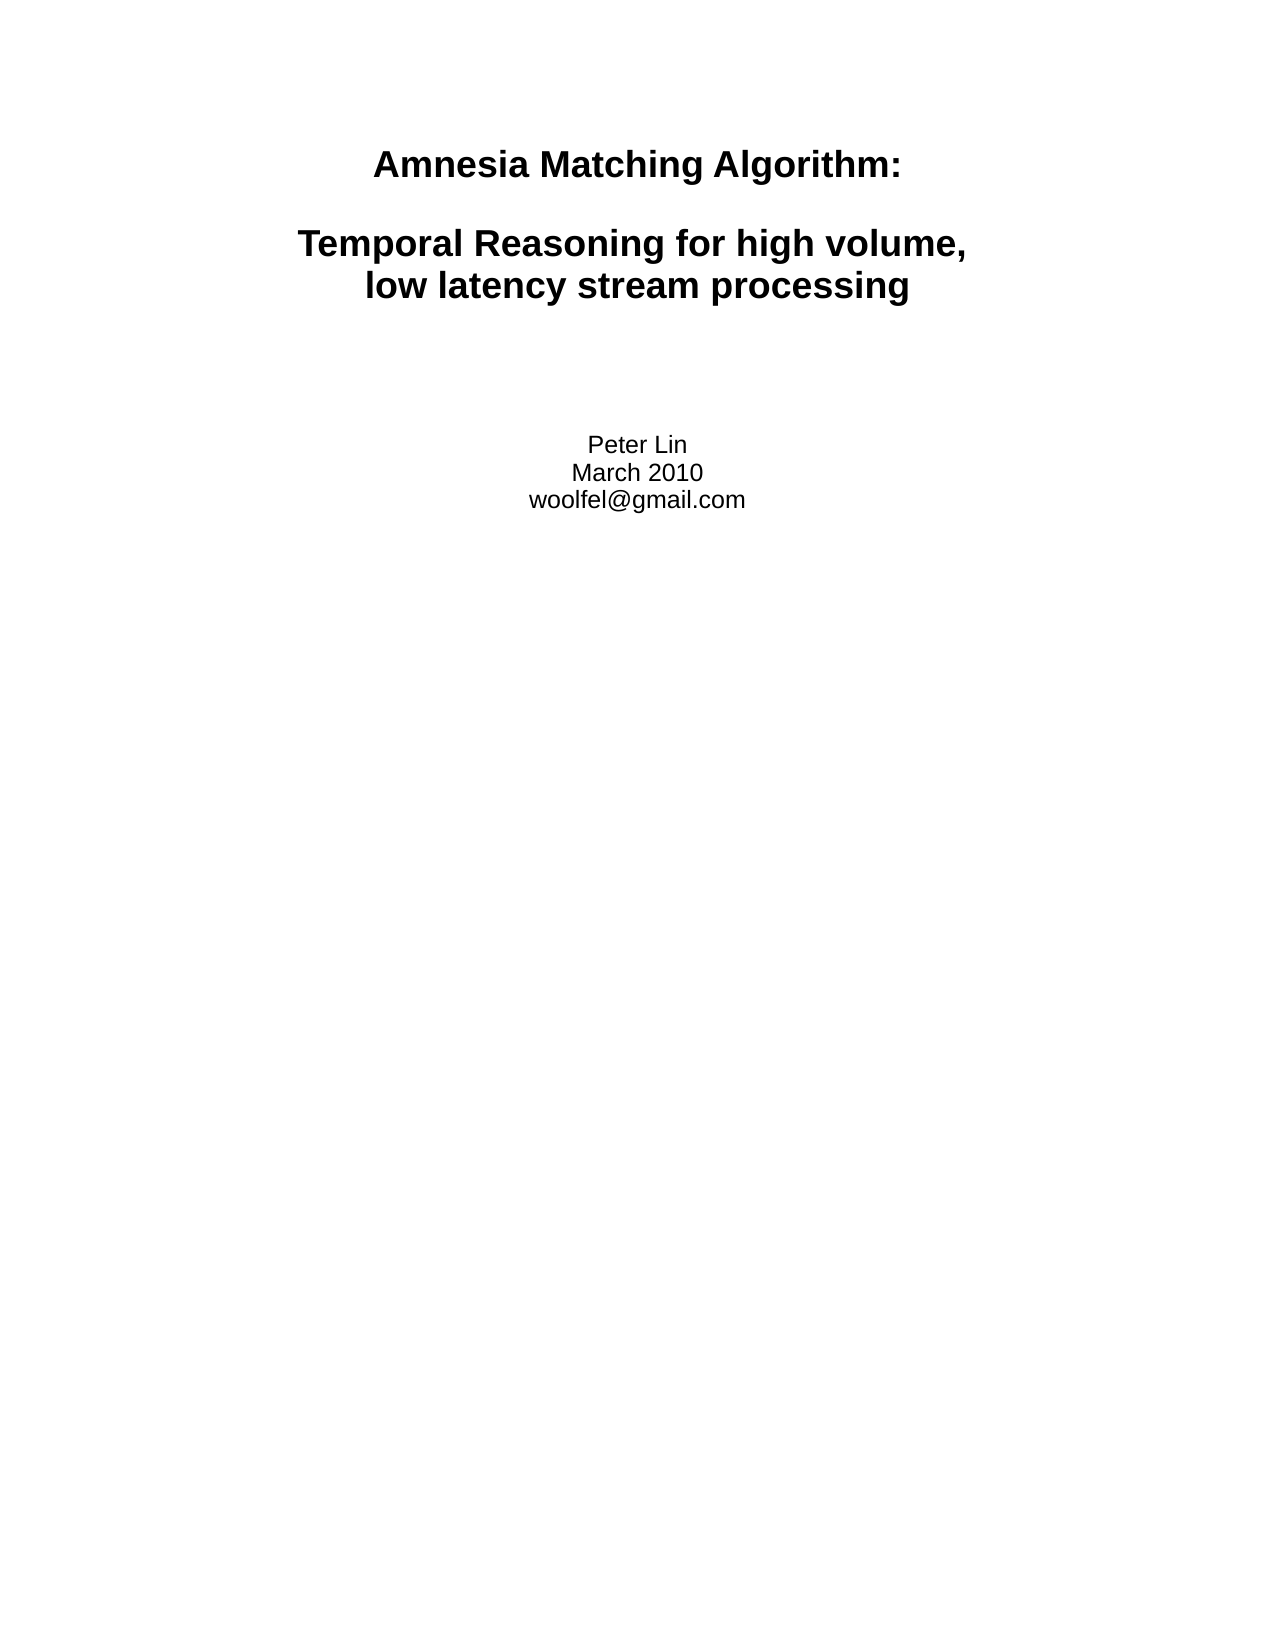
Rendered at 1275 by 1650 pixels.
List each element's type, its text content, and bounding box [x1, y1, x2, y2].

title Temporal Reasoning for high volume, low latency stream processing [118, 222, 1157, 306]
title Amnesia Matching Algorithm: [118, 143, 1157, 185]
text Peter Lin [118, 430, 1157, 458]
text woolfel@gmail.com [118, 486, 1157, 514]
text March 2010 [118, 458, 1157, 486]
